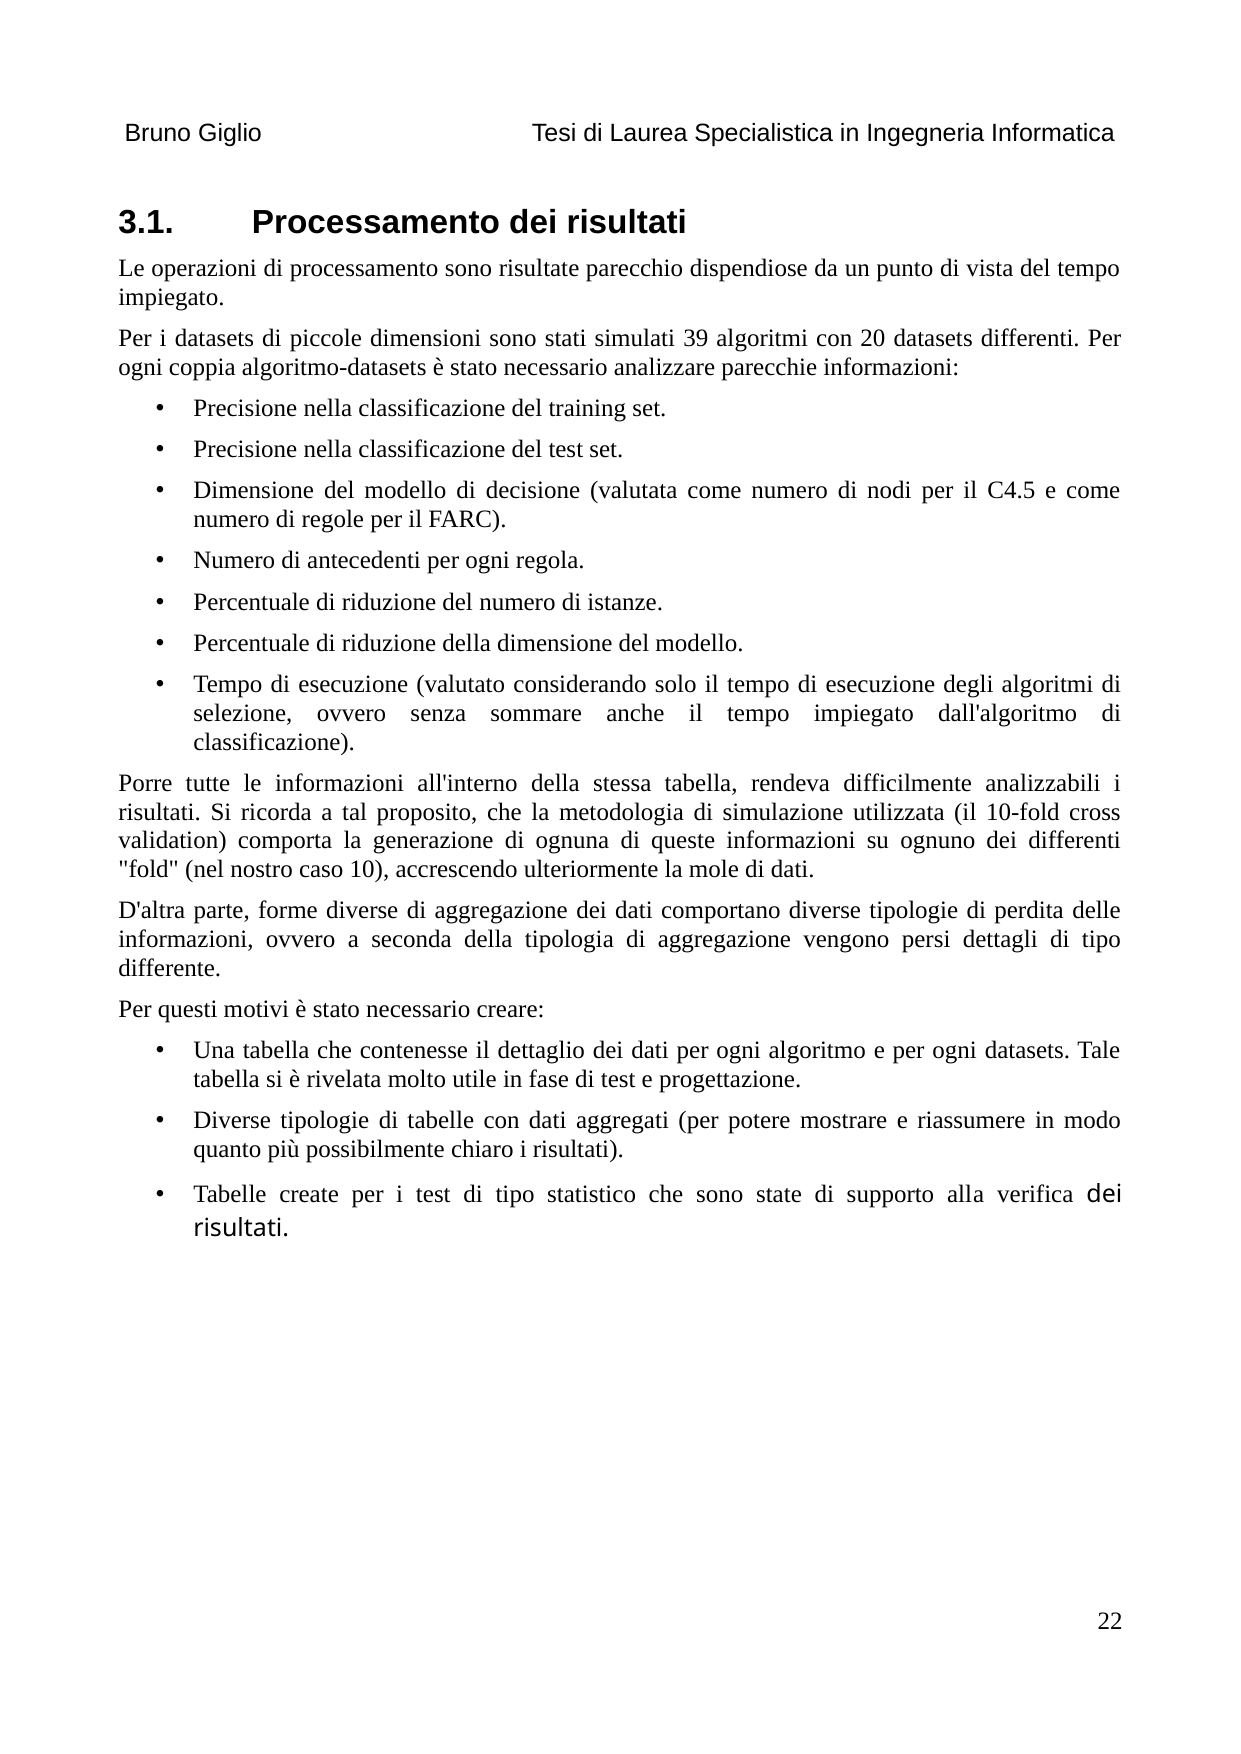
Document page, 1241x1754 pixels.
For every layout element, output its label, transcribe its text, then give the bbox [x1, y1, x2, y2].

subtitle Processamento dei risultati [118, 202, 1122, 241]
text Per questi motivi è stato necessario creare: [118, 994, 1122, 1023]
text Porre tutte le informazioni all'interno della stessa tabella, rendeva difficilmente analizzabili i risultati. Si ricorda a tal proposito, che la metodologia di simulazione utilizzata (il 10-fold cross validation) comporta la generazione di ognuna di queste informazioni su ognuno dei differenti "fold" (nel nostro caso 10), accrescendo ulteriormente la mole di dati. [118, 768, 1122, 883]
list Tempo di esecuzione (valutato considerando solo il tempo di esecuzione degli algoritmi di selezione, ovvero senza sommare anche il tempo impiegato dall'algoritmo di classificazione). [156, 669, 1122, 756]
text Per i datasets di piccole dimensioni sono stati simulati 39 algoritmi con 20 datasets differenti. Per ogni coppia algoritmo-datasets è stato necessario analizzare parecchie informazioni: [118, 323, 1122, 381]
list Percentuale di riduzione della dimensione del modello. [156, 628, 1122, 657]
list Tabelle create per i test di tipo statistico che sono state di supporto alla verifica dei risultati. [156, 1176, 1122, 1244]
text Le operazioni di processamento sono risultate parecchio dispendiose da un punto di vista del tempo impiegato. [118, 253, 1122, 311]
list Diverse tipologie di tabelle con dati aggregati (per potere mostrare e riassumere in modo quanto più possibilmente chiaro i risultati). [156, 1106, 1122, 1163]
list Precisione nella classificazione del training set. [156, 393, 1122, 422]
list Numero di antecedenti per ogni regola. [156, 546, 1122, 574]
list Percentuale di riduzione del numero di istanze. [156, 587, 1122, 616]
list Precisione nella classificazione del test set. [156, 434, 1122, 463]
text D'altra parte, forme diverse di aggregazione dei dati comportano diverse tipologie di perdita delle informazioni, ovvero a seconda della tipologia di aggregazione vengono persi dettagli di tipo differente. [118, 896, 1122, 982]
list Dimensione del modello di decisione (valutata come numero di nodi per il C4.5 e come numero di regole per il FARC). [156, 476, 1122, 533]
list Una tabella che contenesse il dettaglio dei dati per ogni algoritmo e per ogni datasets. Tale tabella si è rivelata molto utile in fase di test e progettazione. [156, 1036, 1122, 1093]
